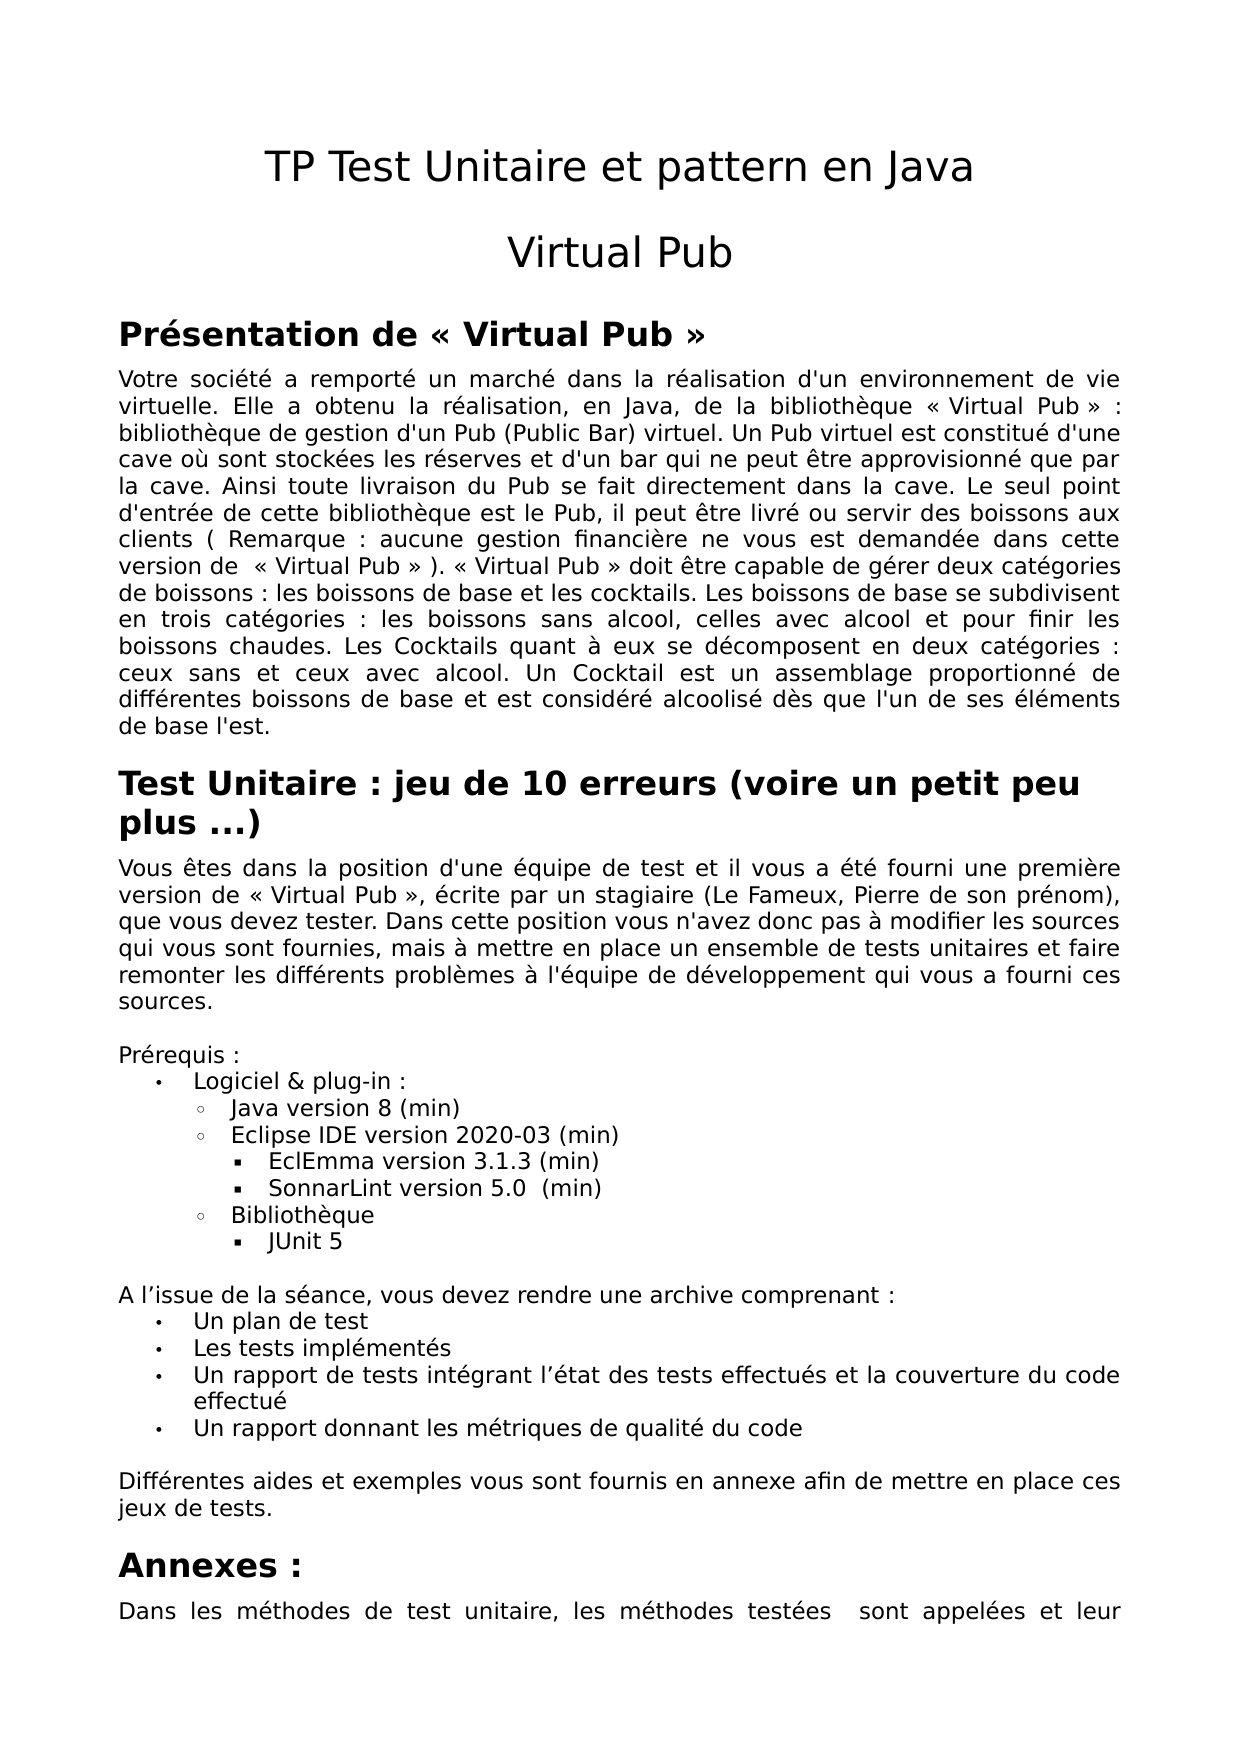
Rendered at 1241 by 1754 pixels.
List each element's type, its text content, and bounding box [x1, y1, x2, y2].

text Différentes aides et exemples vous sont fournis en annexe afin de mettre en place ces jeux de tests. [118, 1468, 1122, 1522]
list EclEmma version 3.1.3 (min) [231, 1148, 1122, 1175]
list Java version 8 (min) [193, 1095, 1122, 1122]
list Les tests implémentés [156, 1335, 1122, 1362]
text Prérequis : [118, 1042, 1122, 1068]
list Un rapport de tests intégrant l’état des tests effectués et la couverture du code effectué [156, 1362, 1122, 1415]
subtitle Virtual Pub [118, 229, 1122, 278]
list Eclipse IDE version 2020-03 (min) [193, 1122, 1122, 1148]
list Un rapport donnant les métriques de qualité du code [156, 1415, 1122, 1442]
list Bibliothèque [193, 1202, 1122, 1228]
list SonnarLint version 5.0 (min) [231, 1175, 1122, 1202]
subtitle TP Test Unitaire et pattern en Java [118, 143, 1122, 192]
subtitle Présentation de « Virtual Pub » [118, 315, 1122, 354]
list Logiciel & plug-in : [156, 1068, 1122, 1095]
text A l’issue de la séance, vous devez rendre une archive comprenant : [118, 1282, 1122, 1308]
list JUnit 5 [231, 1228, 1122, 1255]
text Dans les méthodes de test unitaire, les méthodes testées sont appelées et leur [118, 1598, 1122, 1625]
text Vous êtes dans la position d'une équipe de test et il vous a été fourni une première version de « Virtual Pub », écrite par un stagiaire (Le Fameux, Pierre de son prénom), que vous devez tester. Dans cette position vous n'avez donc pas à modifier les sources qui vous sont fournies, mais à mettre en place un ensemble de tests unitaires et faire remonter les différents problèmes à l'équipe de développement qui vous a fourni ces sources. [118, 855, 1122, 1015]
text Votre société a remporté un marché dans la réalisation d'un environnement de vie virtuelle. Elle a obtenu la réalisation, en Java, de la bibliothèque « Virtual Pub » : bibliothèque de gestion d'un Pub (Public Bar) virtuel. Un Pub virtuel est constitué d'une cave où sont stockées les réserves et d'un bar qui ne peut être approvisionné que par la cave. Ainsi toute livraison du Pub se fait directement dans la cave. Le seul point d'entrée de cette bibliothèque est le Pub, il peut être livré ou servir des boissons aux clients ( Remarque : aucune gestion financière ne vous est demandée dans cette version de « Virtual Pub » ). « Virtual Pub » doit être capable de gérer deux catégories de boissons : les boissons de base et les cocktails. Les boissons de base se subdivisent en trois catégories : les boissons sans alcool, celles avec alcool et pour finir les boissons chaudes. Les Cocktails quant à eux se décomposent en deux catégories : ceux sans et ceux avec alcool. Un Cocktail est un assemblage proportionné de différentes boissons de base et est considéré alcoolisé dès que l'un de ses éléments de base l'est. [118, 367, 1122, 740]
subtitle Test Unitaire : jeu de 10 erreurs (voire un petit peu plus ...) [118, 765, 1122, 843]
list Un plan de test [156, 1308, 1122, 1335]
subtitle Annexes : [118, 1547, 1122, 1586]
